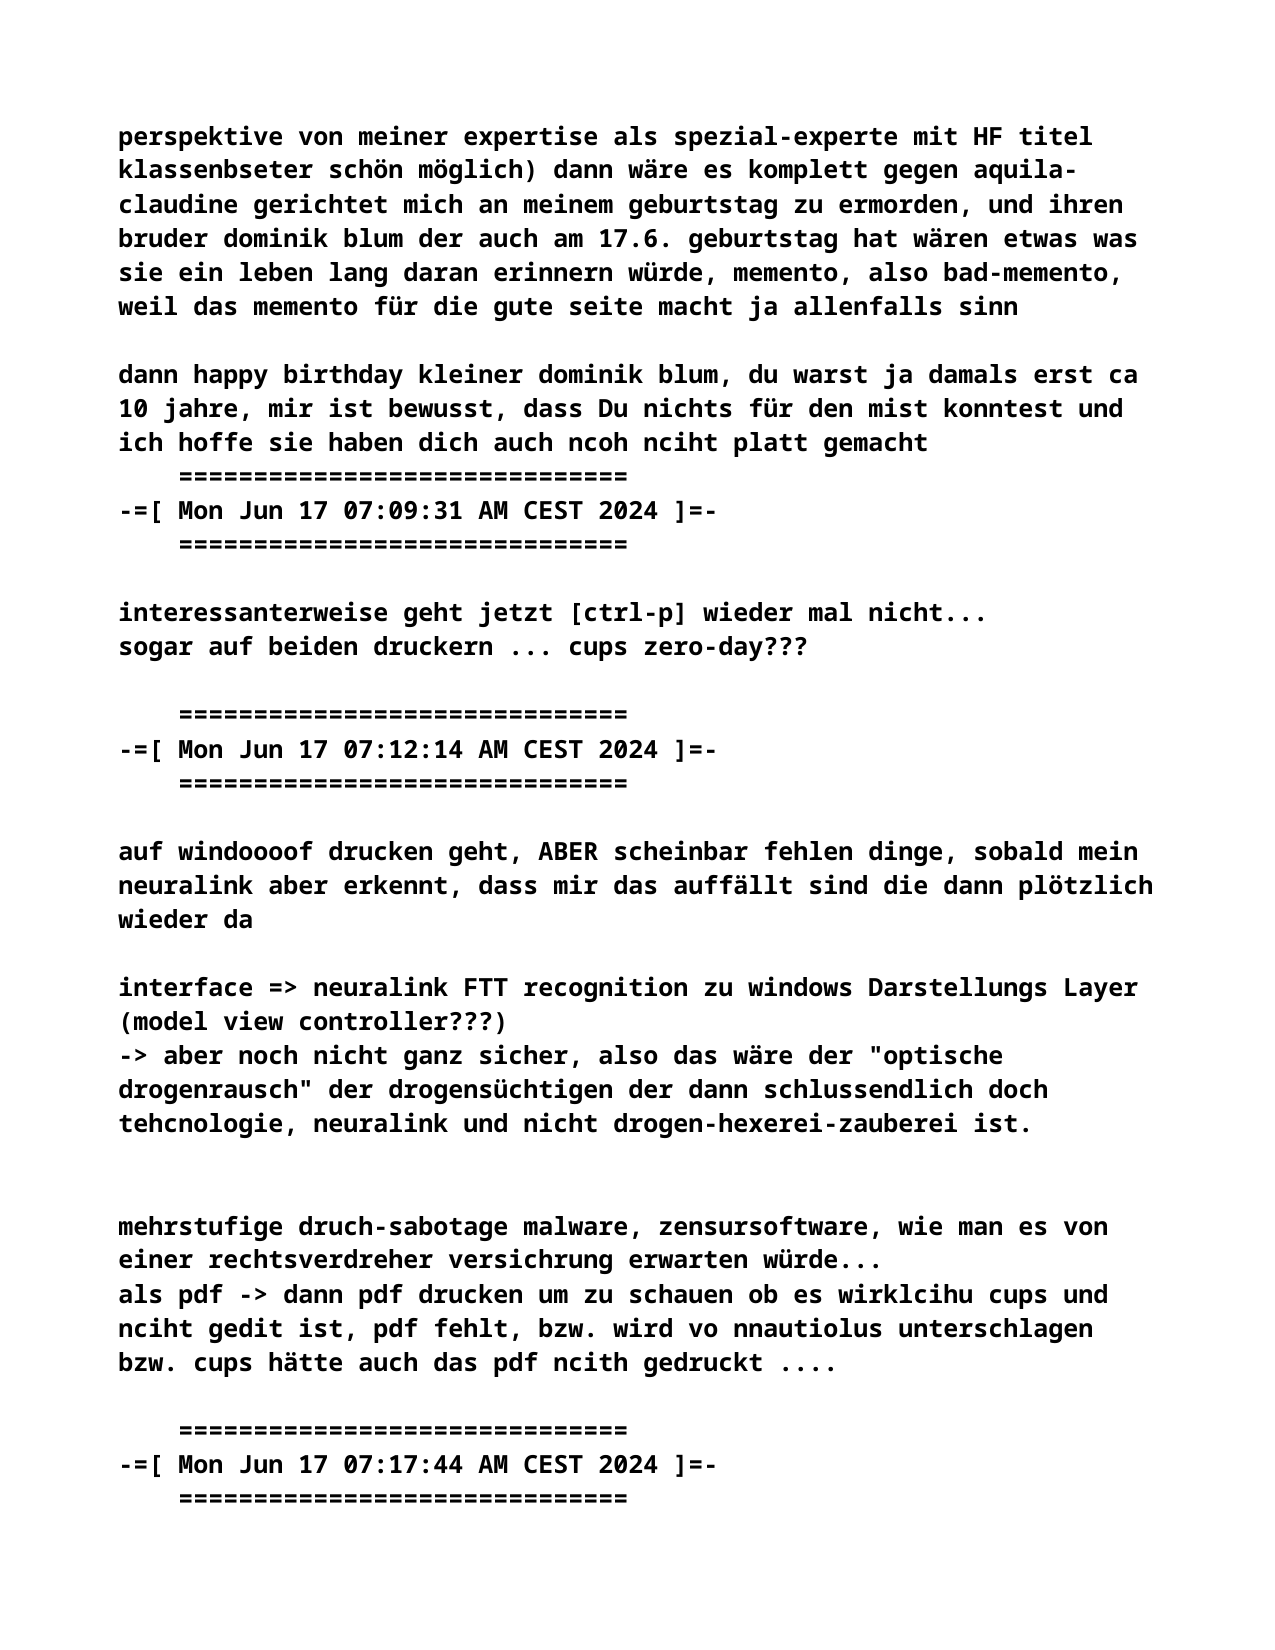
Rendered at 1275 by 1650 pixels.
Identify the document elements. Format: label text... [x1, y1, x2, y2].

text -=[ Mon Jun 17 07:17:44 AM CEST 2024 ]=- [118, 1447, 1157, 1481]
text ============================== [118, 1481, 1157, 1515]
text ============================== [118, 765, 1157, 799]
text ============================== [118, 527, 1157, 561]
text mehrstufige druch-sabotage malware, zensursoftware, wie man es von einer rechtsverdreher versichrung erwarten würde... [118, 1208, 1157, 1276]
text als pdf -> dann pdf drucken um zu schauen ob es wirklcihu cups und nciht gedit ist, pdf fehlt, bzw. wird vo nnautiolus unterschlagen [118, 1276, 1157, 1344]
text ============================== [118, 697, 1157, 731]
text perspektive von meiner expertise als spezial-experte mit HF titel klassenbseter schön möglich) dann wäre es komplett gegen aquila-claudine gerichtet mich an meinem geburtstag zu ermorden, und ihren bruder dominik blum der auch am 17.6. geburtstag hat wären etwas was sie ein leben lang daran erinnern würde, memento, also bad-memento, weil das memento für die gute seite macht ja allenfalls sinn [118, 118, 1157, 322]
text ============================== [118, 459, 1157, 493]
text -=[ Mon Jun 17 07:12:14 AM CEST 2024 ]=- [118, 731, 1157, 765]
text interessanterweise geht jetzt [ctrl-p] wieder mal nicht... [118, 595, 1157, 629]
text -=[ Mon Jun 17 07:09:31 AM CEST 2024 ]=- [118, 493, 1157, 527]
text interface => neuralink FTT recognition zu windows Darstellungs Layer (model view controller???) [118, 970, 1157, 1038]
text -> aber noch nicht ganz sicher, also das wäre der "optische drogenrausch" der drogensüchtigen der dann schlussendlich doch tehcnologie, neuralink und nicht drogen-hexerei-zauberei ist. [118, 1038, 1157, 1140]
text sogar auf beiden druckern ... cups zero-day??? [118, 629, 1157, 663]
text bzw. cups hätte auch das pdf ncith gedruckt .... [118, 1344, 1157, 1378]
text auf windoooof drucken geht, ABER scheinbar fehlen dinge, sobald mein neuralink aber erkennt, dass mir das auffällt sind die dann plötzlich wieder da [118, 833, 1157, 936]
text dann happy birthday kleiner dominik blum, du warst ja damals erst ca 10 jahre, mir ist bewusst, dass Du nichts für den mist konntest und ich hoffe sie haben dich auch ncoh nciht platt gemacht [118, 357, 1157, 459]
text ============================== [118, 1412, 1157, 1447]
